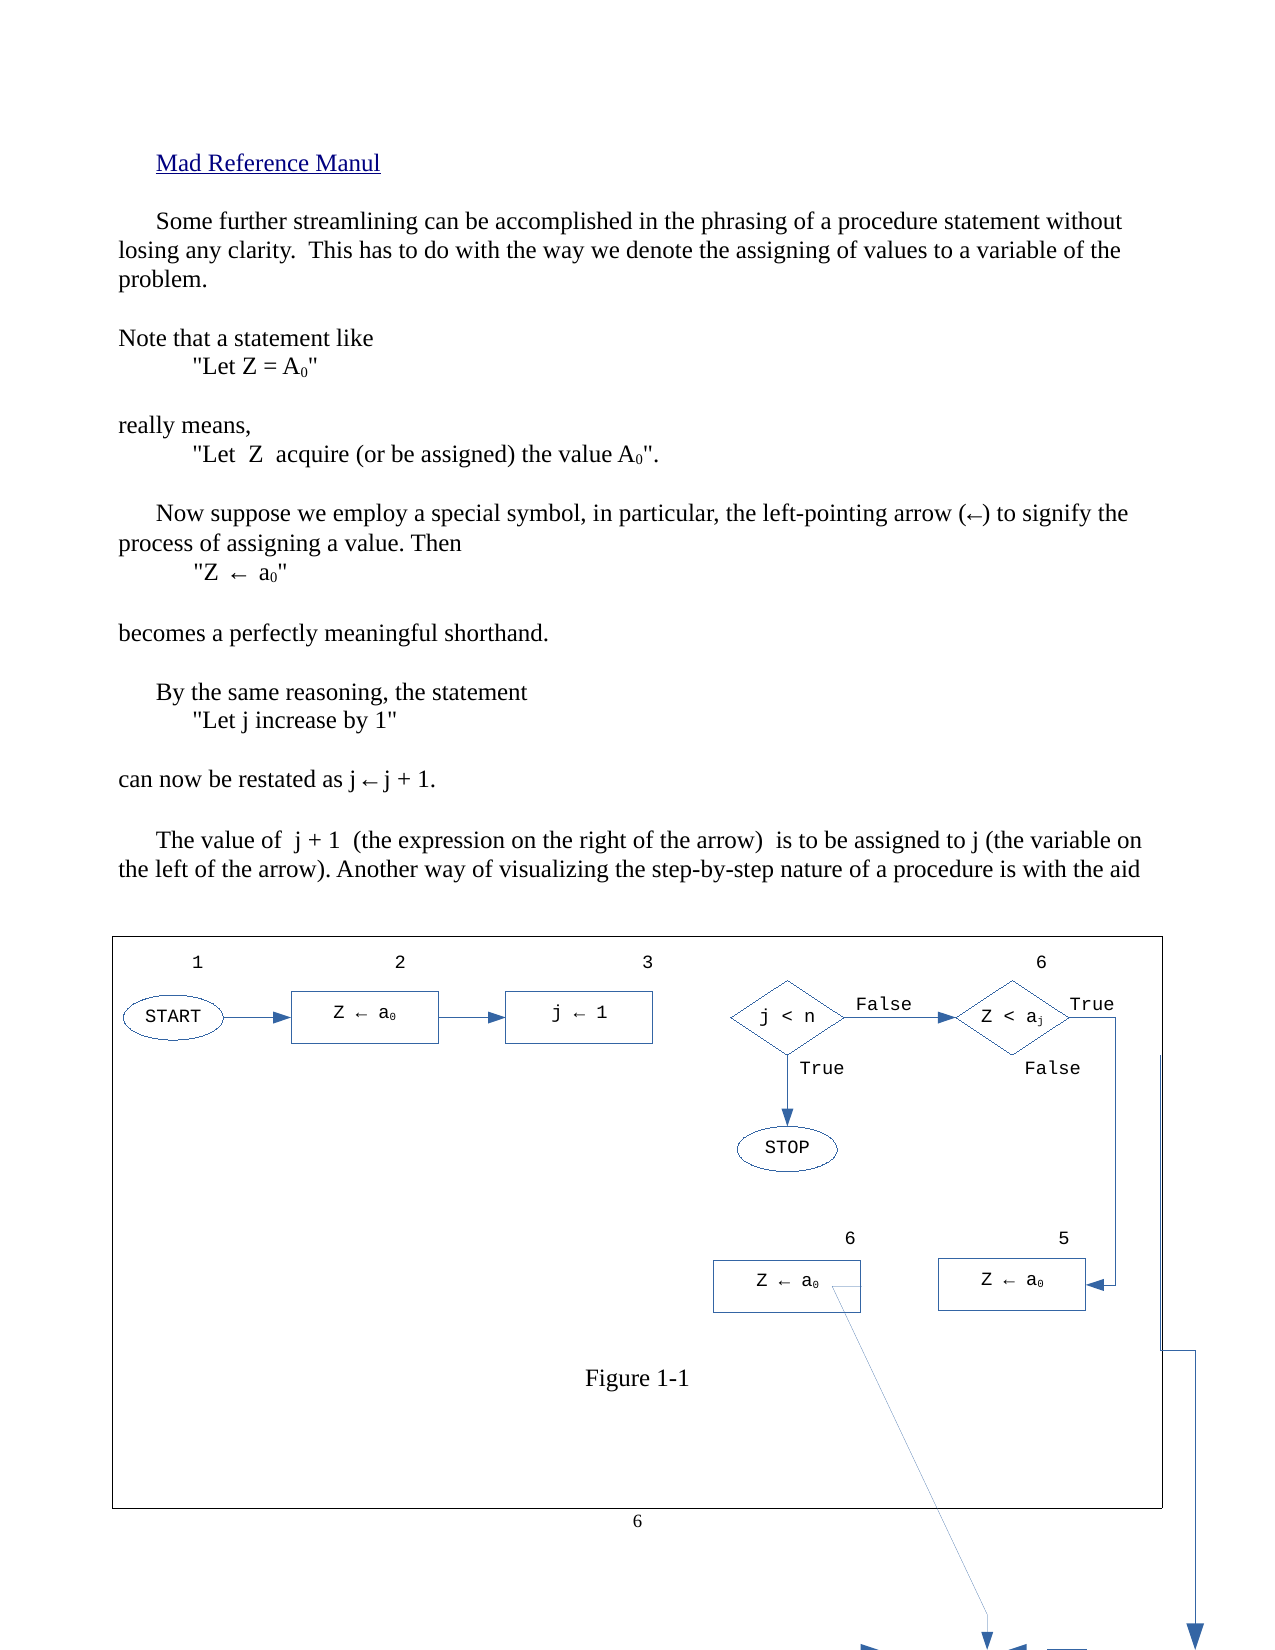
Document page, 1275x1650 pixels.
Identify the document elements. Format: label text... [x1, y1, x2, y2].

text really means, [118, 410, 1157, 439]
text By the same reasoning, the statement [118, 677, 1157, 706]
text becomes a perfectly meaningful shorthand. [118, 618, 1157, 647]
text Some further streamlining can be accomplished in the phrasing of a procedure statement without losing any clarity. This has to do with the way we denote the assigning of values to a variable of the problem. [118, 206, 1157, 293]
text Now suppose we employ a special symbol, in particular, the left-pointing arrow (←) to signify the process of assigning a value. Then [118, 498, 1157, 557]
text can now be restated as j ← j + 1. [118, 764, 1157, 795]
text "Let j increase by 1" [118, 706, 1157, 734]
text "Z ← a0" [193, 557, 1157, 588]
text Figure 1-1 [121, 1363, 881, 1391]
text [869, 1363, 1153, 1391]
text "Let Z = A0" [174, 351, 1157, 380]
text The value of j + 1 (the expression on the right of the arrow) is to be assigned to j (the variable on the left of the arrow). Another way of visualizing the step-by-step nature of a procedure is with the aid [118, 825, 1157, 883]
text "Let Z acquire (or be assigned) the value A0". [118, 439, 1157, 468]
text Note that a statement like [118, 323, 1157, 351]
